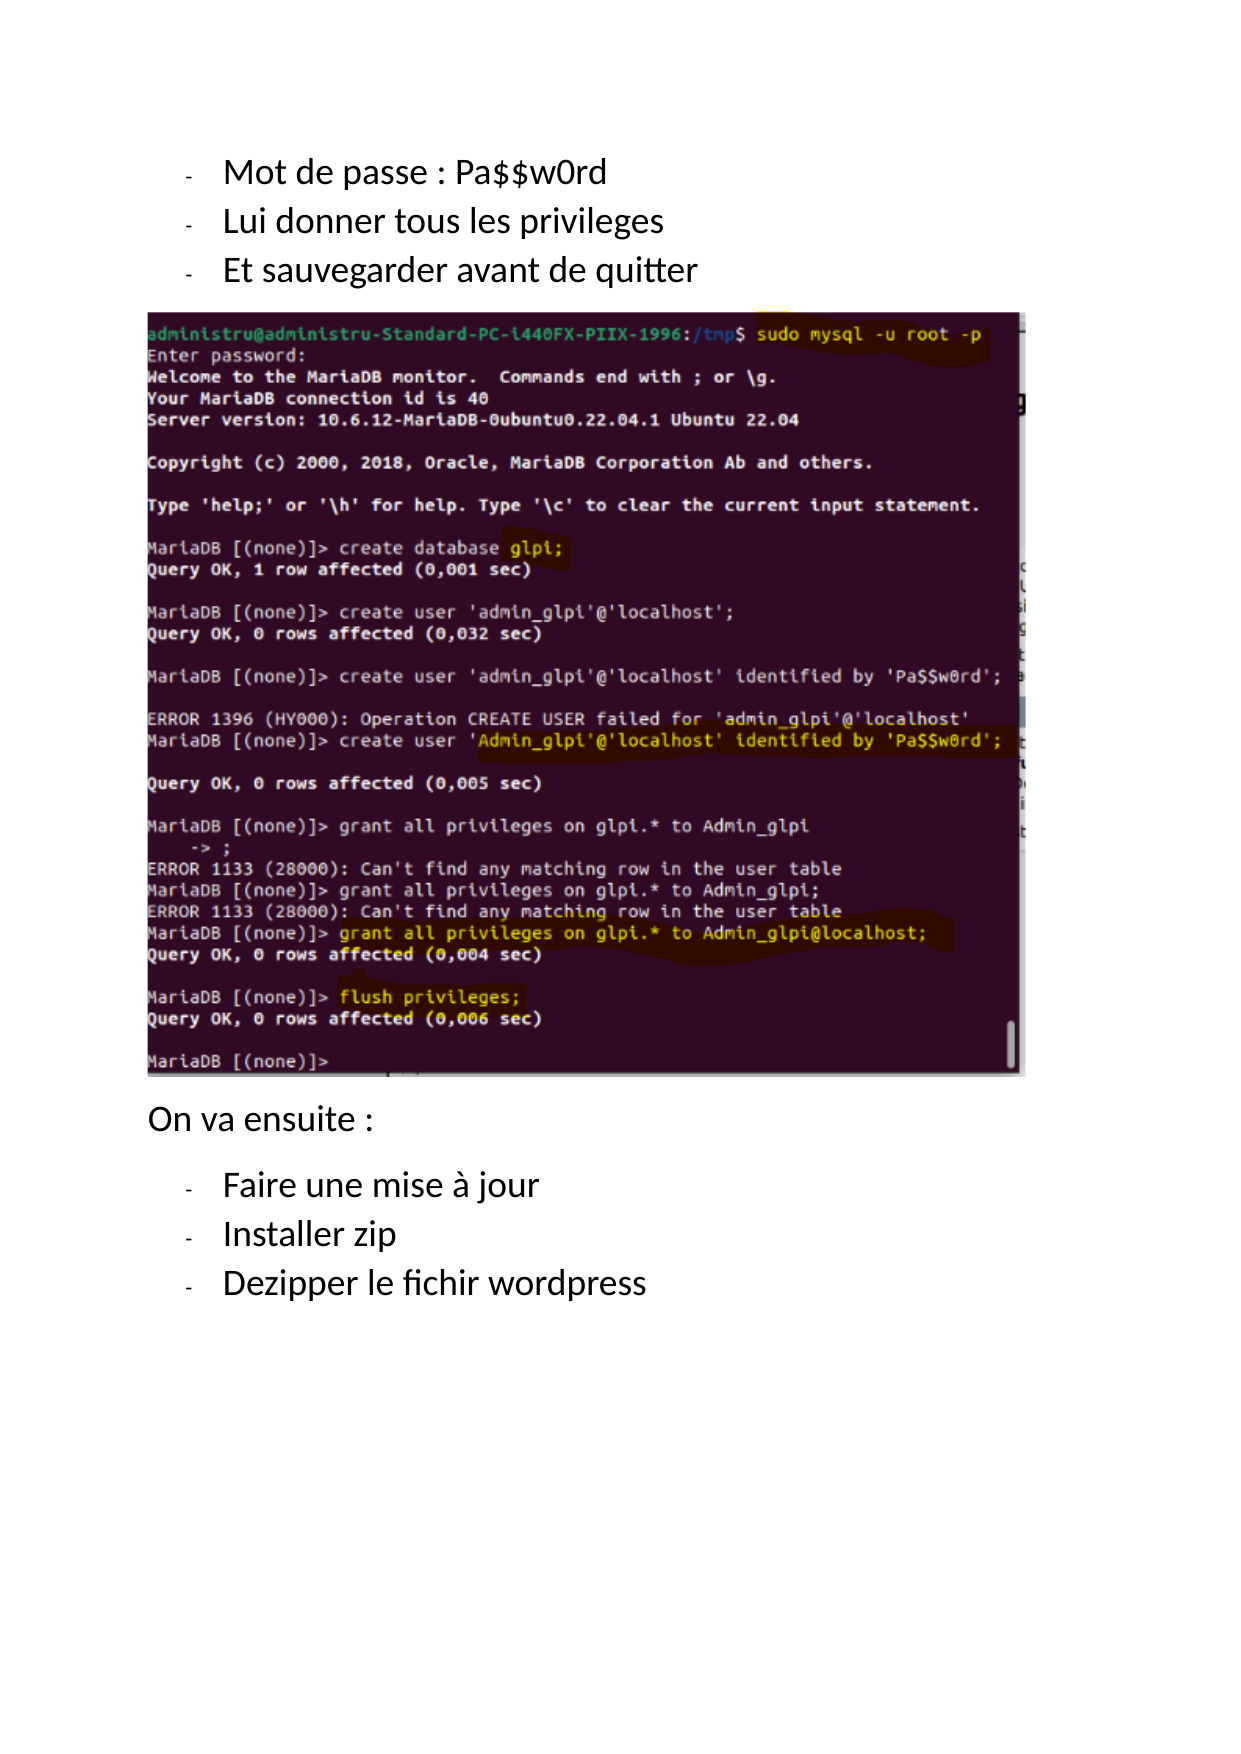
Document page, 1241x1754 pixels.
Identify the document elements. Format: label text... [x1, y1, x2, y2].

list Installer zip [185, 1210, 1093, 1256]
list Mot de passe : Pa$$w0rd [185, 148, 1093, 193]
list Et sauvegarder avant de quitter [185, 246, 1093, 291]
list Faire une mise à jour [185, 1161, 1093, 1207]
list Lui donner tous les privileges [185, 197, 1093, 242]
list Dezipper le fichir wordpress [185, 1259, 1093, 1305]
text On va ensuite : [148, 1095, 1093, 1141]
